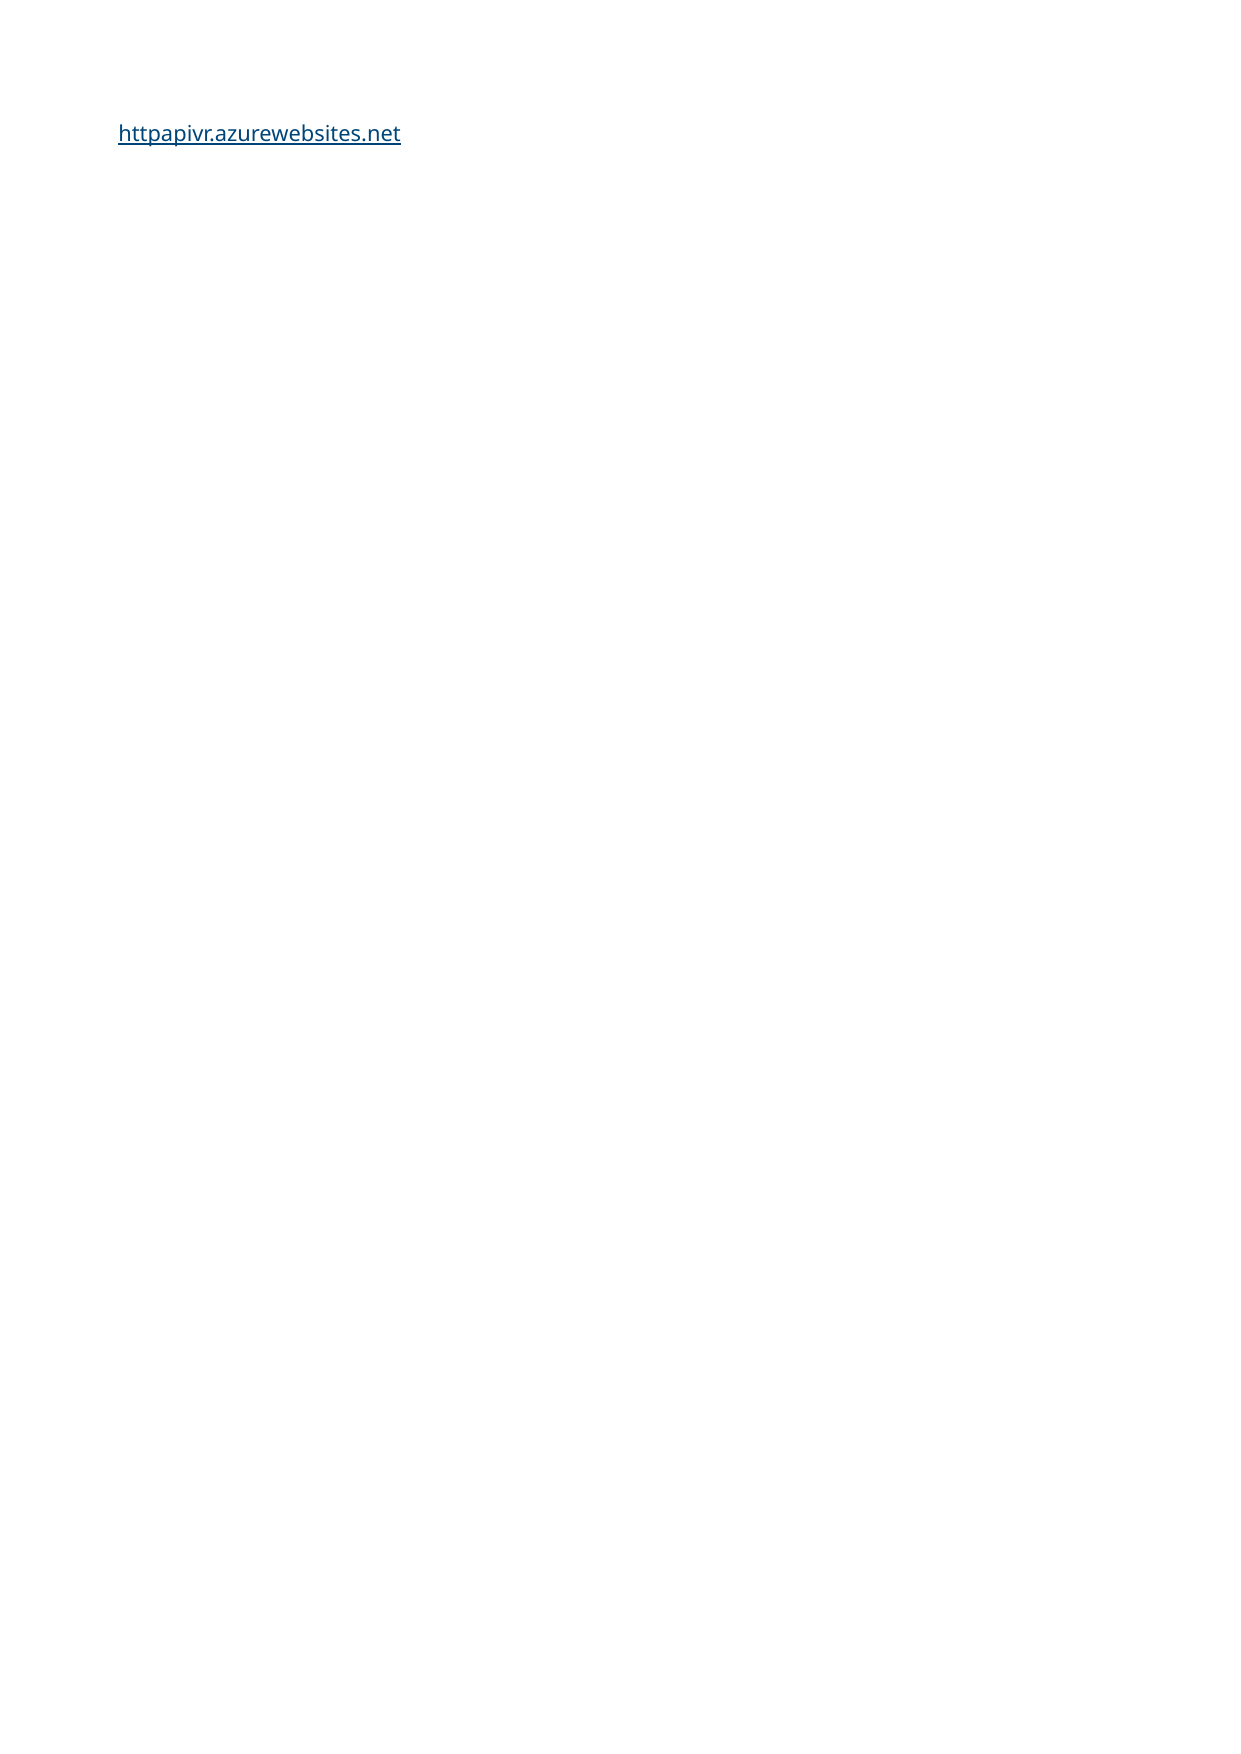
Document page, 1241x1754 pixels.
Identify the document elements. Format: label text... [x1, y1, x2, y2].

text httpapivr.azurewebsites.net [118, 118, 1122, 148]
